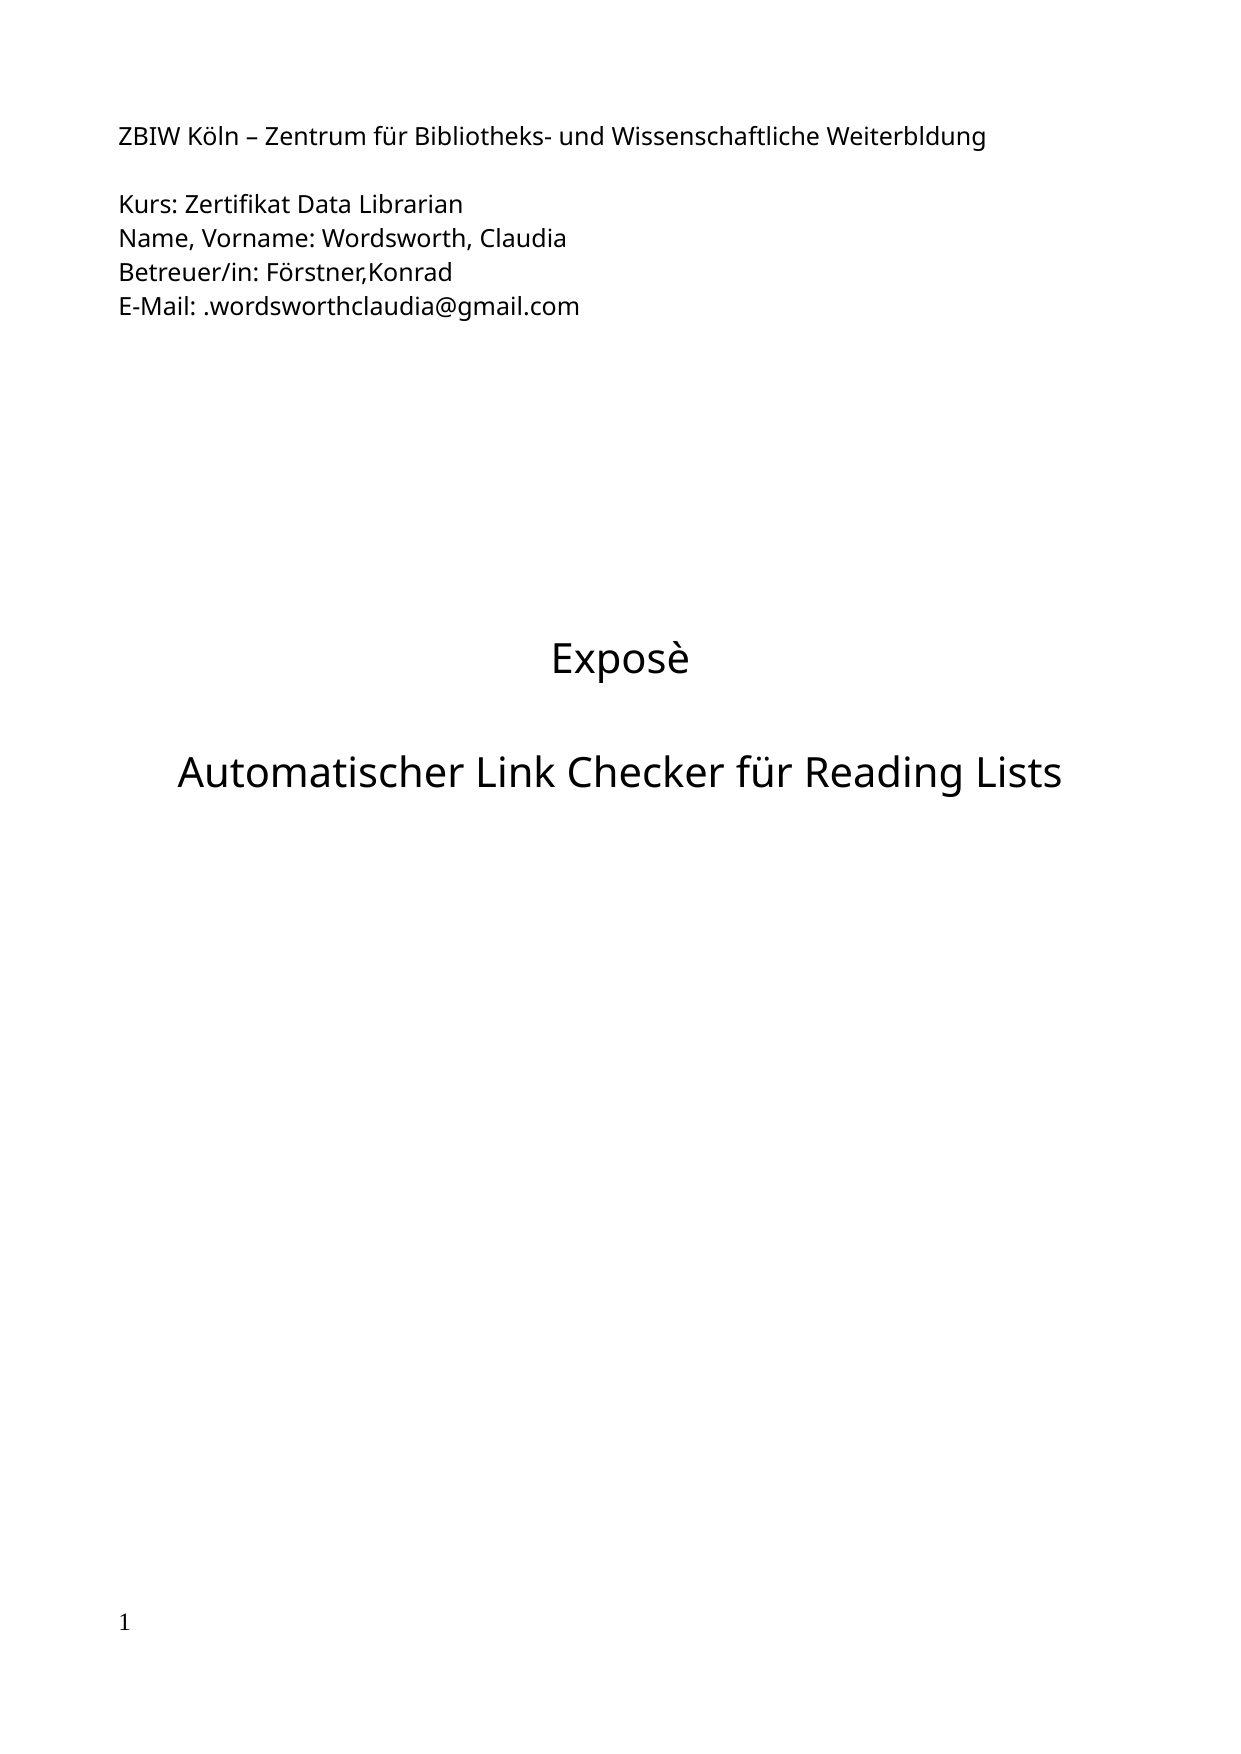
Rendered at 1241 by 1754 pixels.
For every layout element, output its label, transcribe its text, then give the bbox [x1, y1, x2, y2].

text Exposè [118, 629, 1122, 686]
text ZBIW Köln – Zentrum für Bibliotheks- und Wissenschaftliche Weiterbldung [118, 118, 1122, 152]
text Kurs: Zertifikat Data Librarian [118, 186, 1122, 220]
text Automatischer Link Checker für Reading Lists [118, 743, 1122, 799]
text Name, Vorname: Wordsworth, Claudia Betreuer/in: Förstner,Konrad E-Mail: .wordsworthclaudia@gmail.com [118, 220, 1122, 357]
